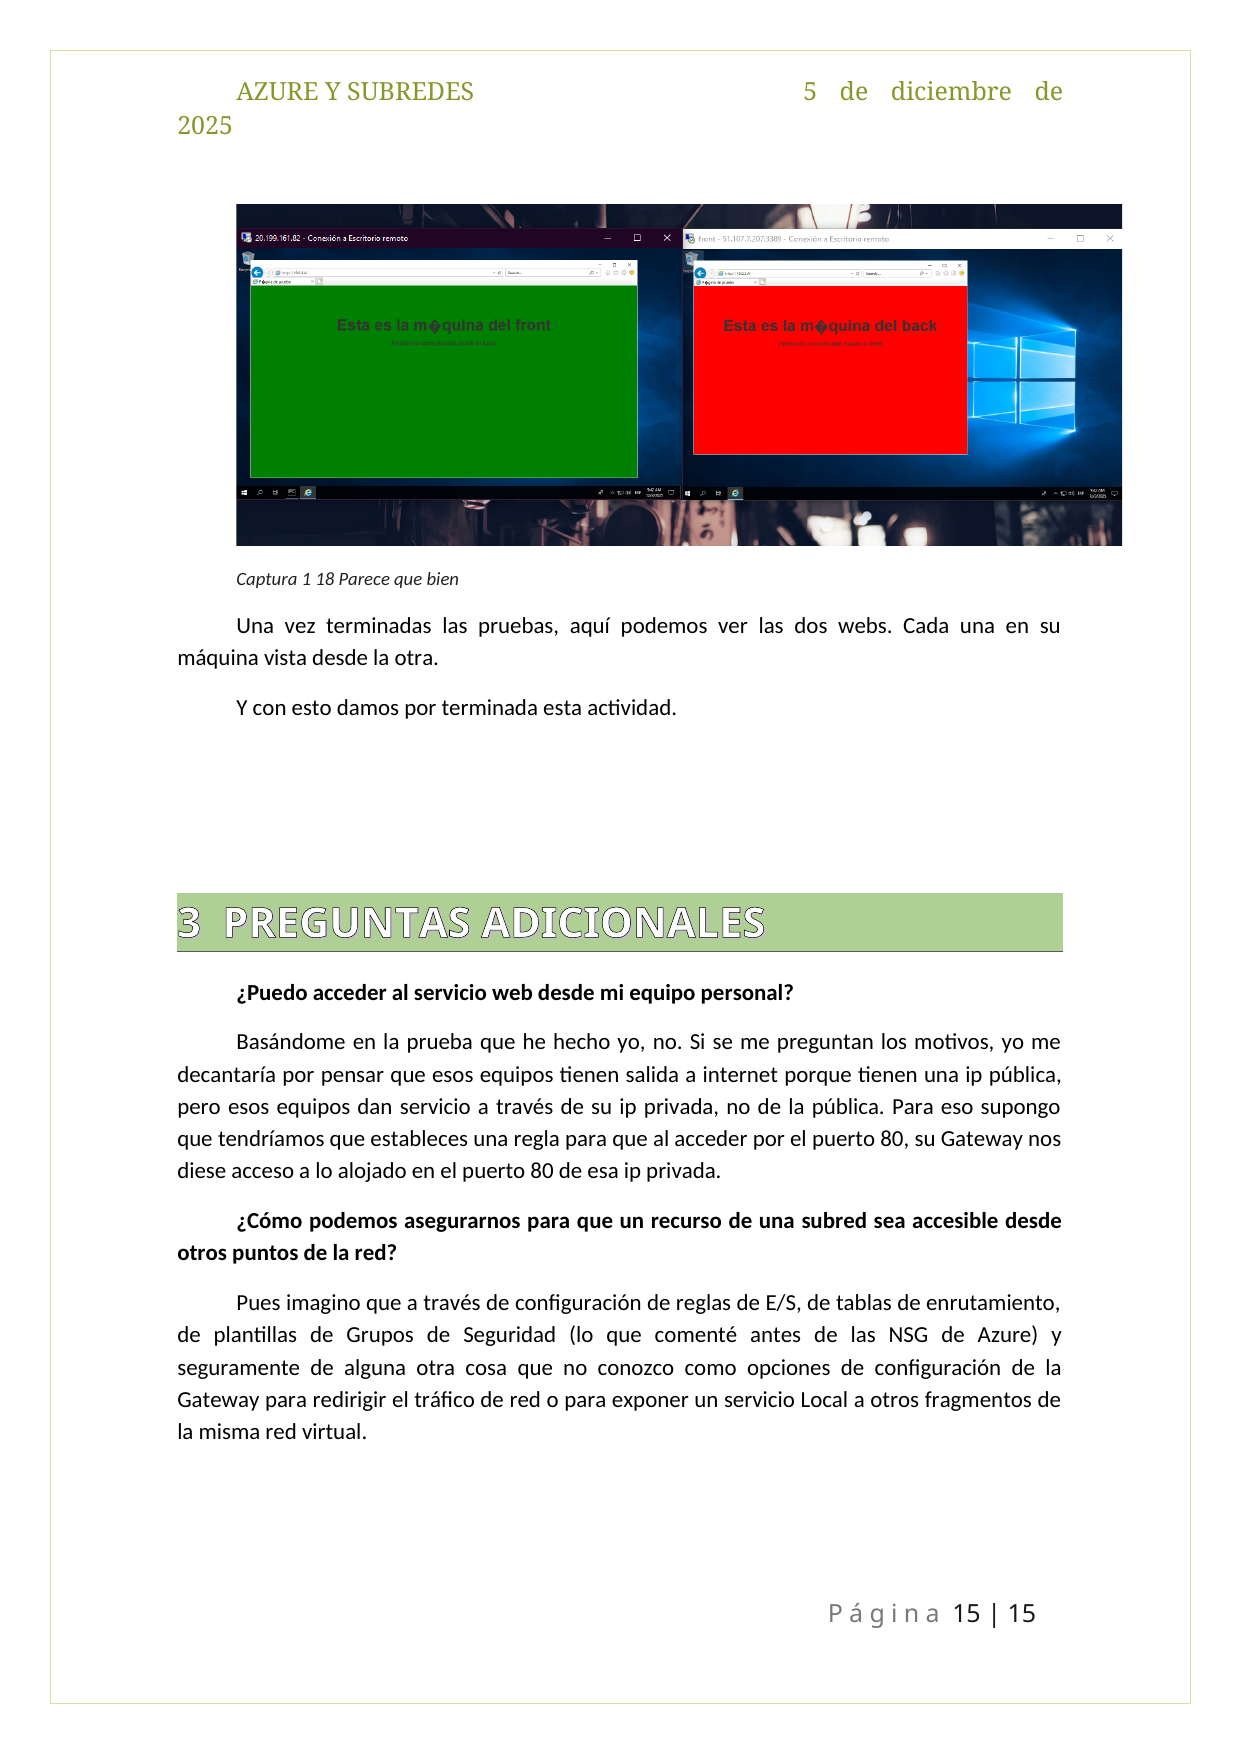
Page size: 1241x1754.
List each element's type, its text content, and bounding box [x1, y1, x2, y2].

text Captura 1 18 Parece que bien [177, 567, 1063, 590]
text Y con esto damos por terminada esta actividad. [177, 693, 1063, 721]
text ¿Cómo podemos asegurarnos para que un recurso de una subred sea accesible desde otros puntos de la red? [177, 1206, 1063, 1266]
text Pues imagino que a través de configuración de reglas de E/S, de tablas de enrutamiento, de plantillas de Grupos de Seguridad (lo que comenté antes de las NSG de Azure) y seguramente de alguna otra cosa que no conozco como opciones de configuración de la Gateway para redirigir el tráfico de red o para exponer un servicio Local a otros fragmentos de la misma red virtual. [177, 1288, 1063, 1445]
text Basándome en la prueba que he hecho yo, no. Si se me preguntan los motivos, yo me decantaría por pensar que esos equipos tienen salida a internet porque tienen una ip pública, pero esos equipos dan servicio a través de su ip privada, no de la pública. Para eso supongo que tendríamos que estableces una regla para que al acceder por el puerto 80, su Gateway nos diese acceso a lo alojado en el puerto 80 de esa ip privada. [177, 1027, 1063, 1184]
subtitle PREGUNTAS ADICIONALES [177, 893, 1063, 951]
text Una vez terminadas las pruebas, aquí podemos ver las dos webs. Cada una en su máquina vista desde la otra. [177, 611, 1063, 671]
text ¿Puedo acceder al servicio web desde mi equipo personal? [177, 978, 1063, 1006]
